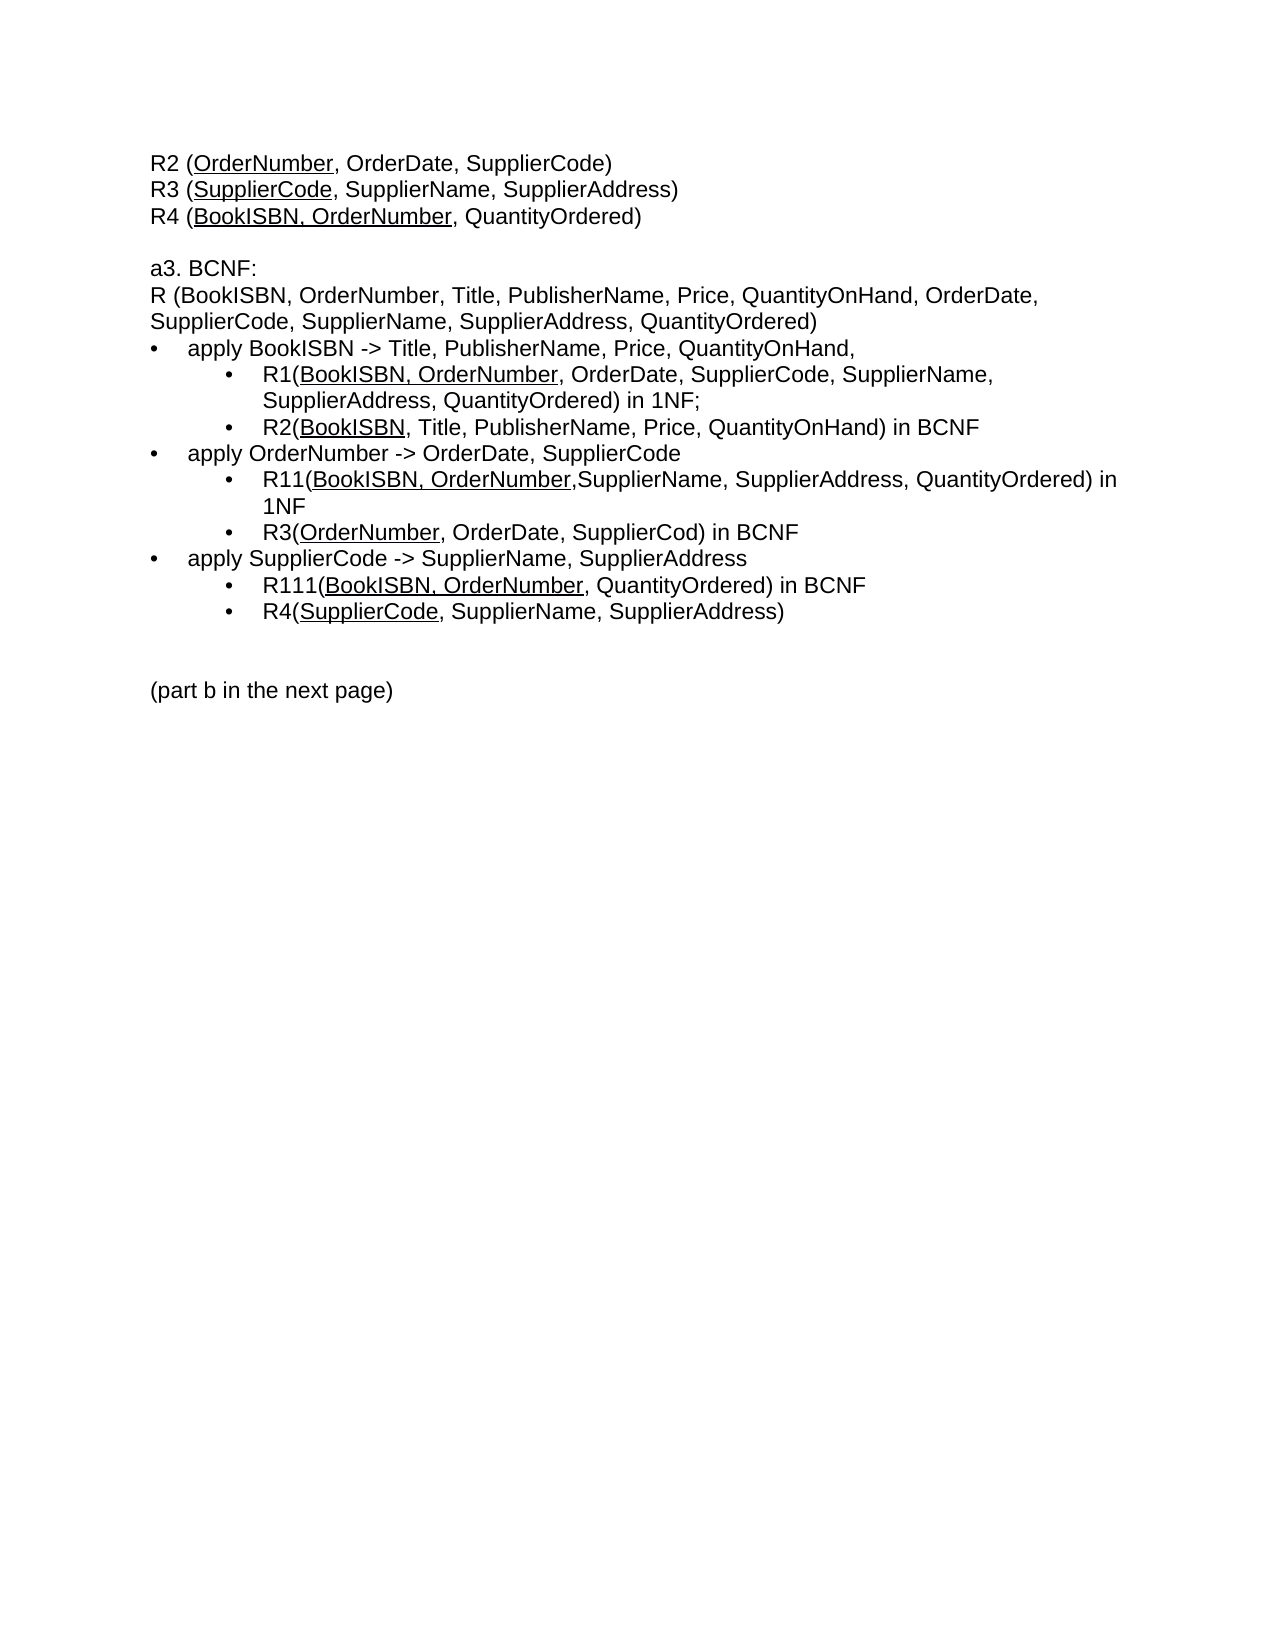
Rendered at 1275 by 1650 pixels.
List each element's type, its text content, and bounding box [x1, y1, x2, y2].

list apply OrderNumber -> OrderDate, SupplierCode [150, 440, 1125, 466]
list R11(BookISBN, OrderNumber,SupplierName, SupplierAddress, QuantityOrdered) in 1NF [225, 466, 1125, 519]
list R2(BookISBN, Title, PublisherName, Price, QuantityOnHand) in BCNF [225, 413, 1125, 440]
text R (BookISBN, OrderNumber, Title, PublisherName, Price, QuantityOnHand, OrderDate, SupplierCode, SupplierName, SupplierAddress, QuantityOrdered) [150, 282, 1125, 334]
text R3 (SupplierCode, SupplierName, SupplierAddress) [150, 176, 1125, 203]
list apply SupplierCode -> SupplierName, SupplierAddress [150, 545, 1125, 572]
list R3(OrderNumber, OrderDate, SupplierCod) in BCNF [225, 519, 1125, 545]
text a3. BCNF: [150, 255, 1125, 282]
list apply BookISBN -> Title, PublisherName, Price, QuantityOnHand, [150, 334, 1125, 361]
list R111(BookISBN, OrderNumber, QuantityOrdered) in BCNF [225, 572, 1125, 598]
text R2 (OrderNumber, OrderDate, SupplierCode) [150, 150, 1125, 176]
list R4(SupplierCode, SupplierName, SupplierAddress) [225, 598, 1125, 624]
text R4 (BookISBN, OrderNumber, QuantityOrdered) [150, 203, 1125, 229]
list R1(BookISBN, OrderNumber, OrderDate, SupplierCode, SupplierName, SupplierAddress, QuantityOrdered) in 1NF; [225, 361, 1125, 413]
text (part b in the next page) [150, 677, 1125, 703]
